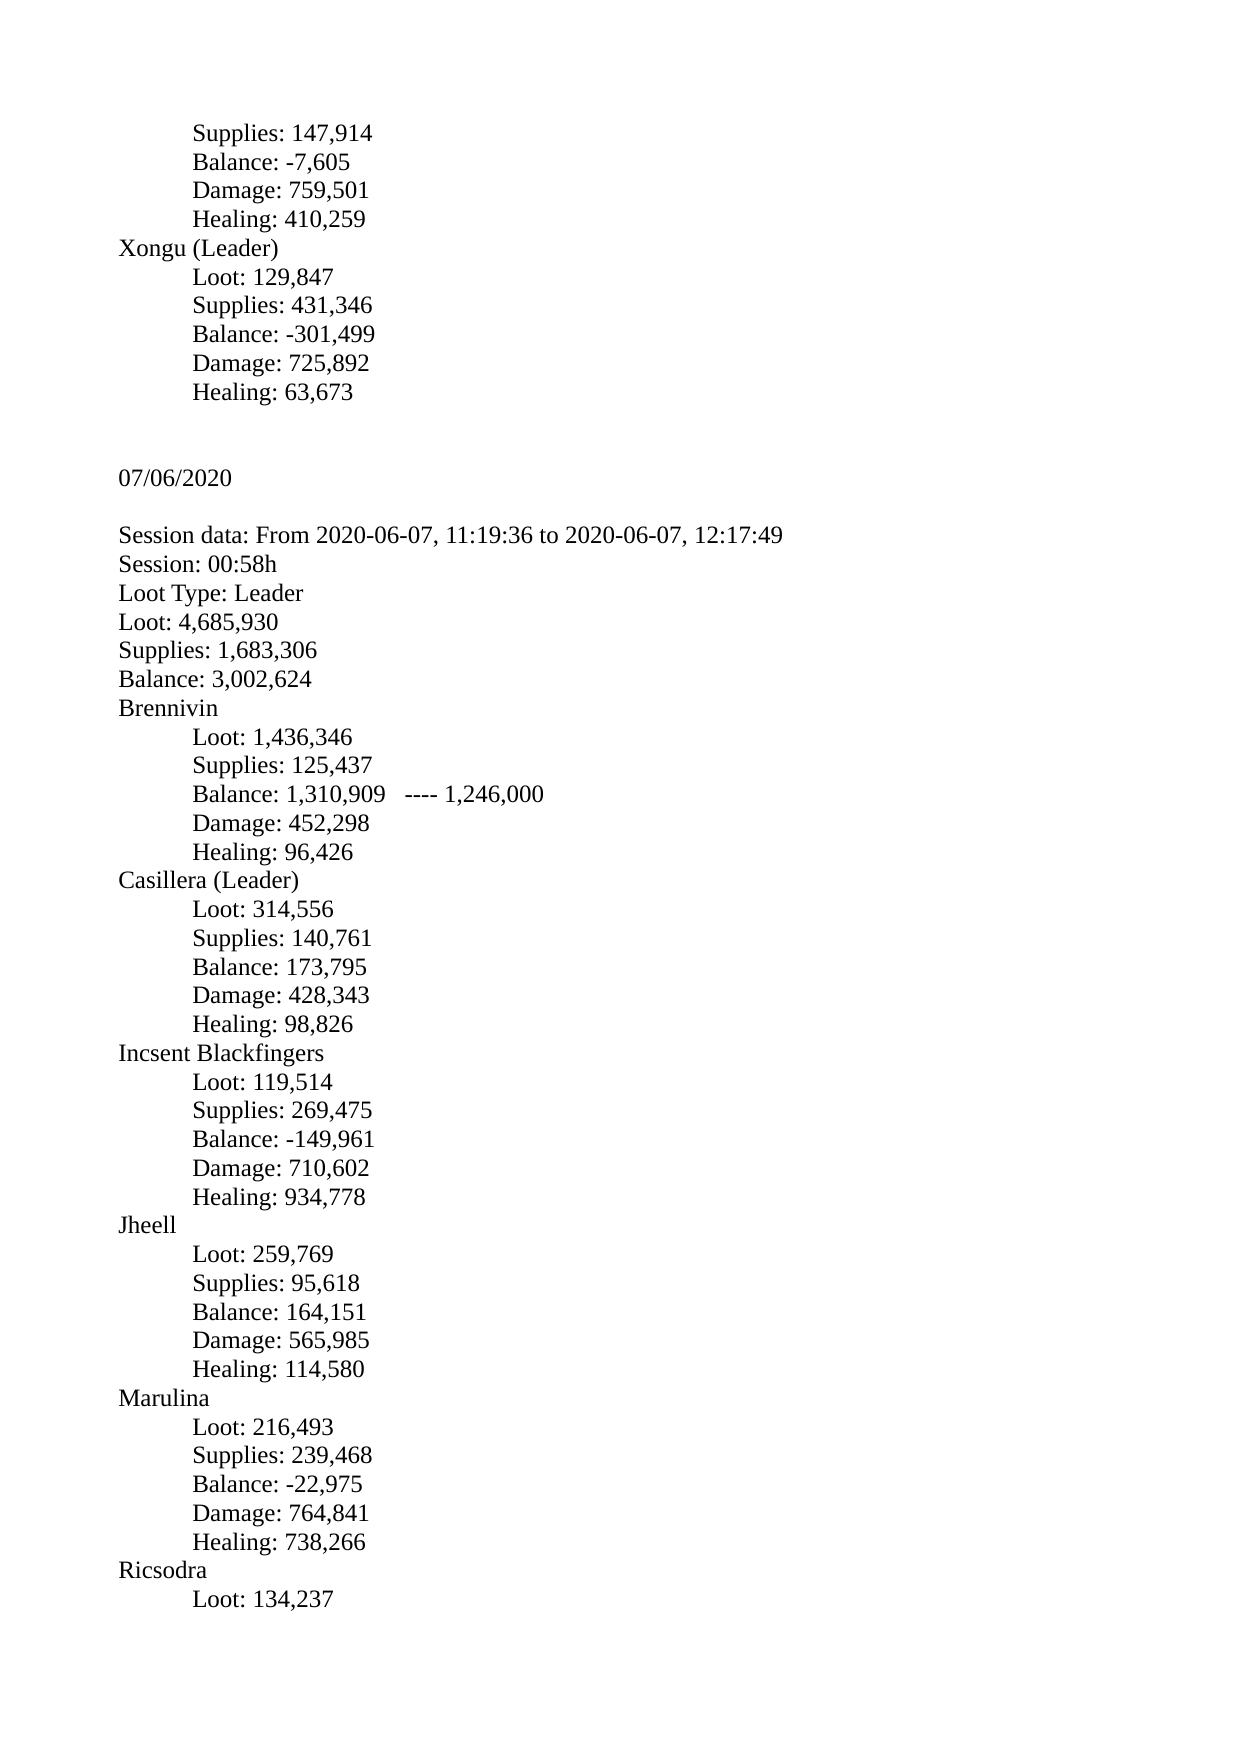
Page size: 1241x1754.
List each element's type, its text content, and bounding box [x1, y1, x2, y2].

text Loot: 216,493 [118, 1412, 1122, 1441]
text Jheell [118, 1211, 1122, 1239]
text Healing: 98,826 [118, 1009, 1122, 1038]
text Healing: 63,673 [118, 377, 1122, 406]
text Incsent Blackfingers [118, 1038, 1122, 1067]
text Damage: 725,892 [118, 348, 1122, 377]
text Balance: 164,151 [118, 1297, 1122, 1326]
text Damage: 764,841 [118, 1498, 1122, 1527]
text Supplies: 125,437 [118, 751, 1122, 779]
text Balance: 3,002,624 [118, 664, 1122, 693]
text Casillera (Leader) [118, 866, 1122, 894]
text Balance: -149,961 [118, 1124, 1122, 1153]
text Healing: 738,266 [118, 1527, 1122, 1556]
text Damage: 565,985 [118, 1326, 1122, 1354]
text Supplies: 140,761 [118, 923, 1122, 952]
text Damage: 710,602 [118, 1153, 1122, 1182]
text Healing: 410,259 [118, 204, 1122, 233]
text Loot: 134,237 [118, 1584, 1122, 1613]
text Balance: -22,975 [118, 1469, 1122, 1498]
text Session data: From 2020-06-07, 11:19:36 to 2020-06-07, 12:17:49 [118, 521, 1122, 549]
text Loot: 119,514 [118, 1067, 1122, 1096]
text Loot: 4,685,930 [118, 607, 1122, 636]
text Damage: 452,298 [118, 808, 1122, 837]
text Xongu (Leader) [118, 233, 1122, 262]
text Healing: 96,426 [118, 837, 1122, 866]
text Supplies: 1,683,306 [118, 636, 1122, 664]
text Supplies: 239,468 [118, 1441, 1122, 1469]
text Loot: 129,847 [118, 262, 1122, 291]
text Marulina [118, 1383, 1122, 1412]
text Supplies: 147,914 [118, 118, 1122, 147]
text Healing: 934,778 [118, 1182, 1122, 1211]
text Supplies: 95,618 [118, 1268, 1122, 1297]
text Loot: 314,556 [118, 894, 1122, 923]
text Damage: 428,343 [118, 981, 1122, 1009]
text Balance: -301,499 [118, 319, 1122, 348]
text Session: 00:58h [118, 549, 1122, 578]
text Balance: 1,310,909 ---- 1,246,000 [118, 779, 1122, 808]
text Supplies: 431,346 [118, 291, 1122, 319]
text Supplies: 269,475 [118, 1096, 1122, 1124]
text Loot: 259,769 [118, 1239, 1122, 1268]
text Loot: 1,436,346 [118, 722, 1122, 751]
text Brennivin [118, 693, 1122, 722]
text Balance: 173,795 [118, 952, 1122, 981]
text Loot Type: Leader [118, 578, 1122, 607]
text Damage: 759,501 [118, 176, 1122, 204]
text Healing: 114,580 [118, 1354, 1122, 1383]
text 07/06/2020 [118, 463, 1122, 492]
text Balance: -7,605 [118, 147, 1122, 176]
text Ricsodra [118, 1556, 1122, 1584]
